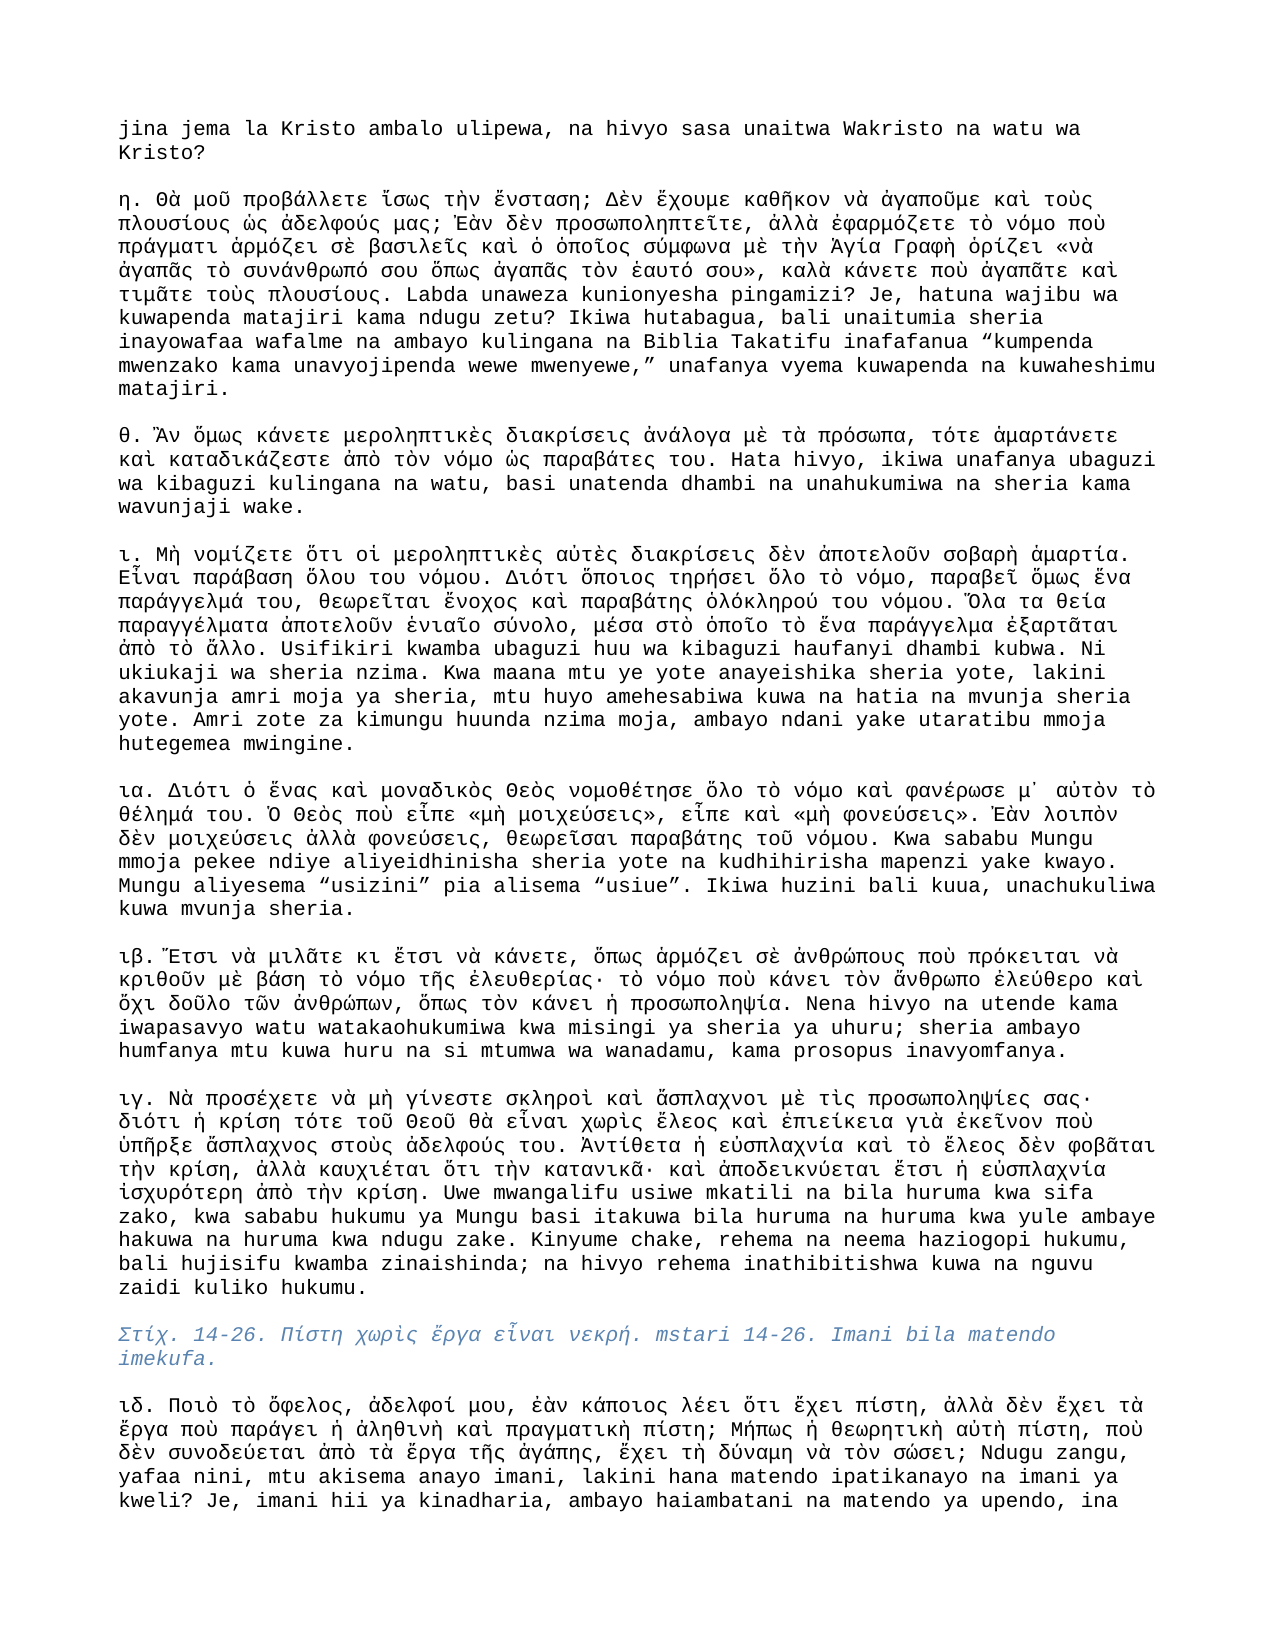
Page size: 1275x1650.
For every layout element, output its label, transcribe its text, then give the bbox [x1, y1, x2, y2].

text θ. Ἂν ὅμως κάνετε μεροληπτικὲς διακρίσεις ἀνάλογα μὲ τὰ πρόσωπα, τότε ἁμαρτάνετε καὶ καταδικάζεστε ἀπὸ τὸν νόμο ὡς παραβάτες του. Hata hivyo, ikiwa unafanya ubaguzi wa kibaguzi kulingana na watu, basi unatenda dhambi na unahukumiwa na sheria kama wavunjaji wake. [118, 426, 1157, 520]
text ι. Μὴ νομίζετε ὅτι οἱ μεροληπτικὲς αὐτὲς διακρίσεις δὲν ἀποτελοῦν σοβαρὴ ἁμαρτία. Εἶναι παράβαση ὅλου του νόμου. Διότι ὅποιος τηρήσει ὅλο τὸ νόμο, παραβεῖ ὅμως ἕνα παράγγελμά του, θεωρεῖται ἔνοχος καὶ παραβάτης ὁλόκληρού του νόμου. Ὅλα τα θεία παραγγέλματα ἀποτελοῦν ἑνιαῖο σύνολο, μέσα στὸ ὁποῖο τὸ ἕνα παράγγελμα ἐξαρτᾶται ἀπὸ τὸ ἄλλο. Usifikiri kwamba ubaguzi huu wa kibaguzi haufanyi dhambi kubwa. Ni ukiukaji wa sheria nzima. Kwa maana mtu ye yote anayeishika sheria yote, lakini akavunja amri moja ya sheria, mtu huyo amehesabiwa kuwa na hatia na mvunja sheria yote. Amri zote za kimungu huunda nzima moja, ambayo ndani yake utaratibu mmoja hutegemea mwingine. [118, 544, 1157, 757]
text ιγ. Νὰ προσέχετε νὰ μὴ γίνεστε σκληροὶ καὶ ἄσπλαχνοι μὲ τὶς προσωποληψίες σας· διότι ἡ κρίση τότε τοῦ Θεοῦ θὰ εἶναι χωρὶς ἔλεος καὶ ἐπιείκεια γιὰ ἐκεῖνον ποὺ ὑπῆρξε ἄσπλαχνος στοὺς ἀδελφούς του. Ἀντίθετα ἡ εὐσπλαχνία καὶ τὸ ἔλεος δὲν φοβᾶται τὴν κρίση, ἀλλὰ καυχιέται ὅτι τὴν κατανικᾶ· καὶ ἀποδεικνύεται ἔτσι ἡ εὐσπλαχνία ἰσχυρότερη ἀπὸ τὴν κρίση. Uwe mwangalifu usiwe mkatili na bila huruma kwa sifa zako, kwa sababu hukumu ya Mungu basi itakuwa bila huruma na huruma kwa yule ambaye hakuwa na huruma kwa ndugu zake. Kinyume chake, rehema na neema haziogopi hukumu, bali hujisifu kwamba zinaishinda; na hivyo rehema inathibitishwa kuwa na nguvu zaidi kuliko hukumu. [118, 1088, 1157, 1300]
text η. Θὰ μοῦ προβάλλετε ἴσως τὴν ἔνσταση; Δὲν ἔχουμε καθῆκον νὰ ἀγαποῦμε καὶ τοὺς πλουσίους ὡς ἀδελφούς μας; Ἐὰν δὲν προσωποληπτεῖτε, ἀλλὰ ἐφαρμόζετε τὸ νόμο ποὺ πράγματι ἁρμόζει σὲ βασιλεῖς καὶ ὁ ὁποῖος σύμφωνα μὲ τὴν Ἁγία Γραφὴ ὁρίζει «νὰ ἀγαπᾶς τὸ συνάνθρωπό σου ὅπως ἀγαπᾶς τὸν ἑαυτό σου», καλὰ κάνετε ποὺ ἀγαπᾶτε καὶ τιμᾶτε τοὺς πλουσίους. Labda unaweza kunionyesha pingamizi? Je, hatuna wajibu wa kuwapenda matajiri kama ndugu zetu? Ikiwa hutabagua, bali unaitumia sheria inayowafaa wafalme na ambayo kulingana na Biblia Takatifu inafafanua “kumpenda mwenzako kama unavyojipenda wewe mwenyewe,” unafanya vyema kuwapenda na kuwaheshimu matajiri. [118, 189, 1157, 402]
text ιδ. Ποιὸ τὸ ὄφελος, ἀδελφοί μου, ἐὰν κάποιος λέει ὅτι ἔχει πίστη, ἀλλὰ δὲν ἔχει τὰ ἔργα ποὺ παράγει ἡ ἀληθινὴ καὶ πραγματικὴ πίστη; Μήπως ἡ θεωρητικὴ αὐτὴ πίστη, ποὺ δὲν συνοδεύεται ἀπὸ τὰ ἔργα τῆς ἀγάπης, ἔχει τὴ δύναμη νὰ τὸν σώσει; Ndugu zangu, yafaa nini, mtu akisema anayo imani, lakini hana matendo ipatikanayo na imani ya kweli? Je, imani hii ya kinadharia, ambayo haiambatani na matendo ya upendo, ina [118, 1395, 1157, 1513]
text ια. Διότι ὁ ἕνας καὶ μοναδικὸς Θεὸς νομοθέτησε ὅλο τὸ νόμο καὶ φανέρωσε μ᾿ αὐτὸν τὸ θέλημά του. Ὁ Θεὸς ποὺ εἶπε «μὴ μοιχεύσεις», εἶπε καὶ «μὴ φονεύσεις». Ἐὰν λοιπὸν δὲν μοιχεύσεις ἀλλὰ φονεύσεις, θεωρεῖσαι παραβάτης τοῦ νόμου. Kwa sababu Mungu mmoja pekee ndiye aliyeidhinisha sheria yote na kudhihirisha mapenzi yake kwayo. Mungu aliyesema “usizini” pia alisema “usiue”. Ikiwa huzini bali kuua, unachukuliwa kuwa mvunja sheria. [118, 780, 1157, 922]
text ιβ. Ἔτσι νὰ μιλᾶτε κι ἔτσι νὰ κάνετε, ὅπως ἁρμόζει σὲ ἀνθρώπους ποὺ πρόκειται νὰ κριθοῦν μὲ βάση τὸ νόμο τῆς ἐλευθερίας· τὸ νόμο ποὺ κάνει τὸν ἄνθρωπο ἐλεύθερο καὶ ὄχι δοῦλο τῶν ἀνθρώπων, ὅπως τὸν κάνει ἡ προσωποληψία. Nena hivyo na utende kama iwapasavyo watu watakaohukumiwa kwa misingi ya sheria ya uhuru; sheria ambayo humfanya mtu kuwa huru na si mtumwa wa wanadamu, kama prosopus inavyomfanya. [118, 946, 1157, 1064]
text jina jema la Kristo ambalo ulipewa, na hivyo sasa unaitwa Wakristo na watu wa Kristo? [118, 118, 1157, 165]
text Στίχ. 14-26. Πίστη χωρὶς ἔργα εἶναι νεκρή. mstari 14-26. Imani bila matendo imekufa. [118, 1324, 1157, 1371]
